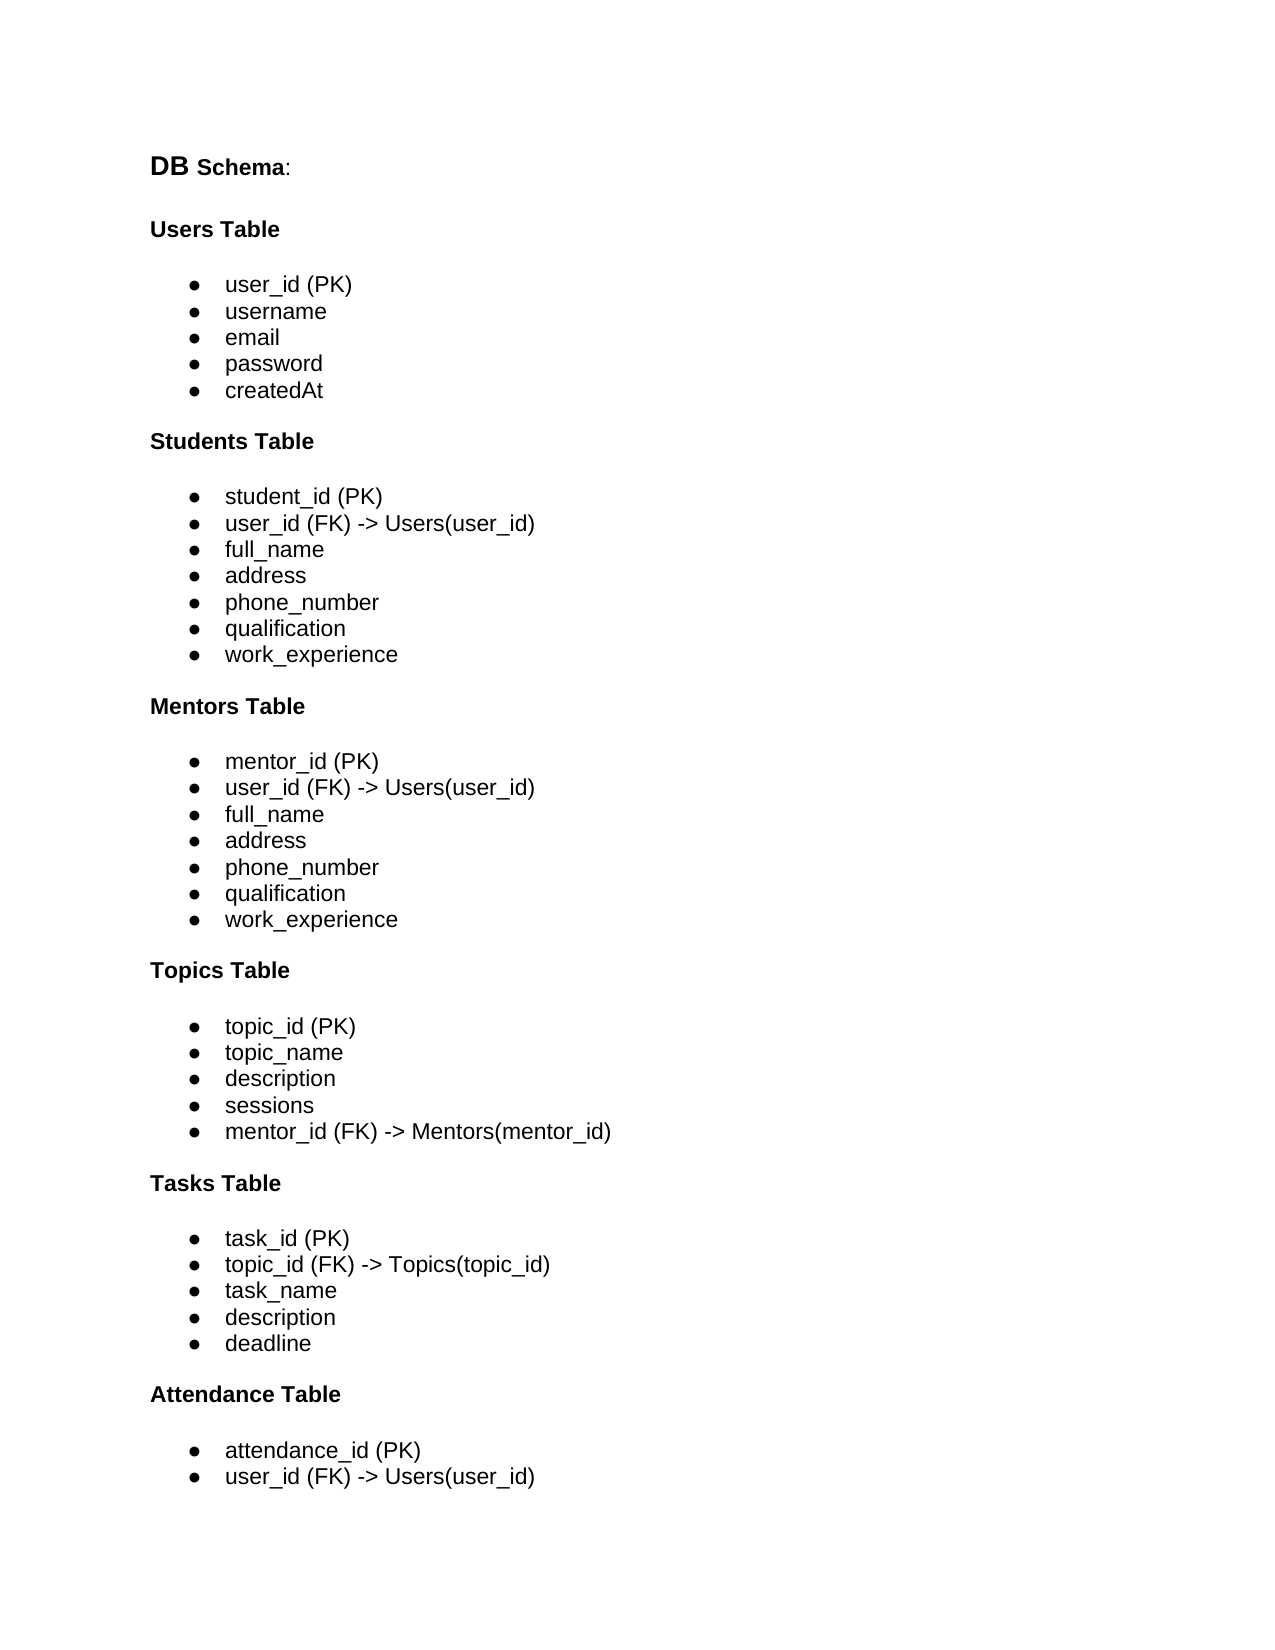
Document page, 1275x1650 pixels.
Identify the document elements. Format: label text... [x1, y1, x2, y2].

list sessions [187, 1092, 1125, 1118]
list work_experience [187, 906, 1125, 932]
list user_id (FK) -> Users(user_id) [187, 774, 1125, 801]
list work_experience [187, 641, 1125, 668]
list mentor_id (FK) -> Mentors(mentor_id) [187, 1118, 1125, 1144]
list task_name [187, 1277, 1125, 1304]
list password [187, 350, 1125, 377]
list phone_number [187, 589, 1125, 615]
list student_id (PK) [187, 483, 1125, 510]
list createdAt [187, 377, 1125, 403]
list qualification [187, 880, 1125, 906]
list address [187, 562, 1125, 589]
list description [187, 1065, 1125, 1092]
text Students Table [150, 428, 1125, 454]
list user_id (PK) [187, 271, 1125, 298]
text Topics Table [150, 957, 1125, 984]
list deadline [187, 1330, 1125, 1356]
list username [187, 298, 1125, 324]
list qualification [187, 615, 1125, 641]
list topic_id (PK) [187, 1013, 1125, 1039]
list description [187, 1304, 1125, 1330]
list user_id (FK) -> Users(user_id) [187, 510, 1125, 536]
list phone_number [187, 853, 1125, 880]
list email [187, 324, 1125, 350]
text Mentors Table [150, 693, 1125, 719]
list topic_name [187, 1039, 1125, 1065]
list full_name [187, 536, 1125, 562]
list full_name [187, 801, 1125, 827]
text Attendance Table [150, 1381, 1125, 1408]
list user_id (FK) -> Users(user_id) [187, 1463, 1125, 1489]
list address [187, 827, 1125, 853]
list attendance_id (PK) [187, 1437, 1125, 1463]
list task_id (PK) [187, 1225, 1125, 1251]
text Tasks Table [150, 1169, 1125, 1196]
text Users Table [150, 216, 1125, 242]
list topic_id (FK) -> Topics(topic_id) [187, 1251, 1125, 1277]
text DB Schema: [150, 150, 1125, 181]
list mentor_id (PK) [187, 748, 1125, 774]
